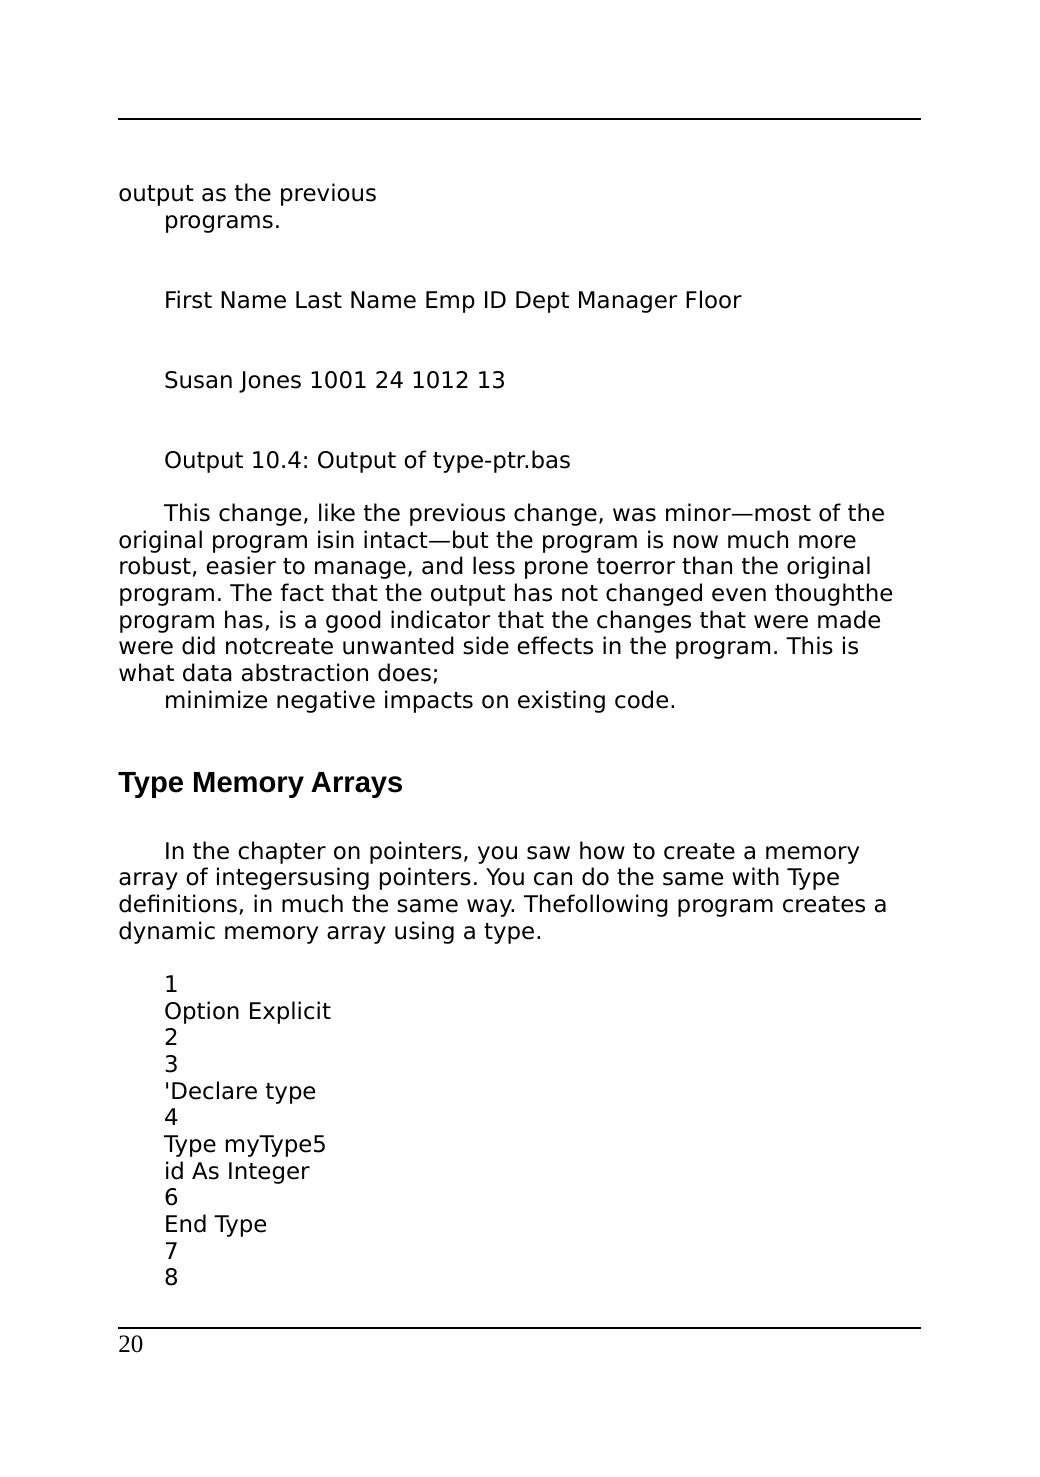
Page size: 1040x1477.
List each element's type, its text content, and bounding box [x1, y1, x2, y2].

text End Type [118, 1211, 921, 1238]
text 7 [118, 1238, 921, 1264]
text Susan Jones 1001 24 1012 13 [118, 367, 921, 393]
text 3 [118, 1051, 921, 1078]
text 'Declare type [118, 1078, 921, 1104]
text 6 [118, 1184, 921, 1211]
text Option Explicit [118, 998, 921, 1024]
text Output 10.4: Output of type-ptr.bas [118, 447, 921, 473]
text output as the previous [118, 180, 921, 207]
text id As Integer [118, 1158, 921, 1184]
text In the chapter on pointers, you saw how to create a memory array of integersusing pointers. You can do the same with Type definitions, in much the same way. Thefollowing program creates a dynamic memory array using a type. [118, 838, 921, 944]
text programs. [118, 207, 921, 233]
text 2 [118, 1024, 921, 1051]
text First Name Last Name Emp ID Dept Manager Floor [118, 287, 921, 313]
text Type myType5 [118, 1131, 921, 1158]
subtitle Type Memory Arrays [118, 765, 921, 799]
text This change, like the previous change, was minor—most of the original program isin intact—but the program is now much more robust, easier to manage, and less prone toerror than the original program. The fact that the output has not changed even thoughthe program has, is a good indicator that the changes that were made were did notcreate unwanted side effects in the program. This is what data abstraction does; [118, 500, 921, 687]
text minimize negative impacts on existing code. [118, 687, 921, 713]
text 4 [118, 1104, 921, 1131]
text 8 [118, 1264, 921, 1291]
text 1 [118, 971, 921, 998]
